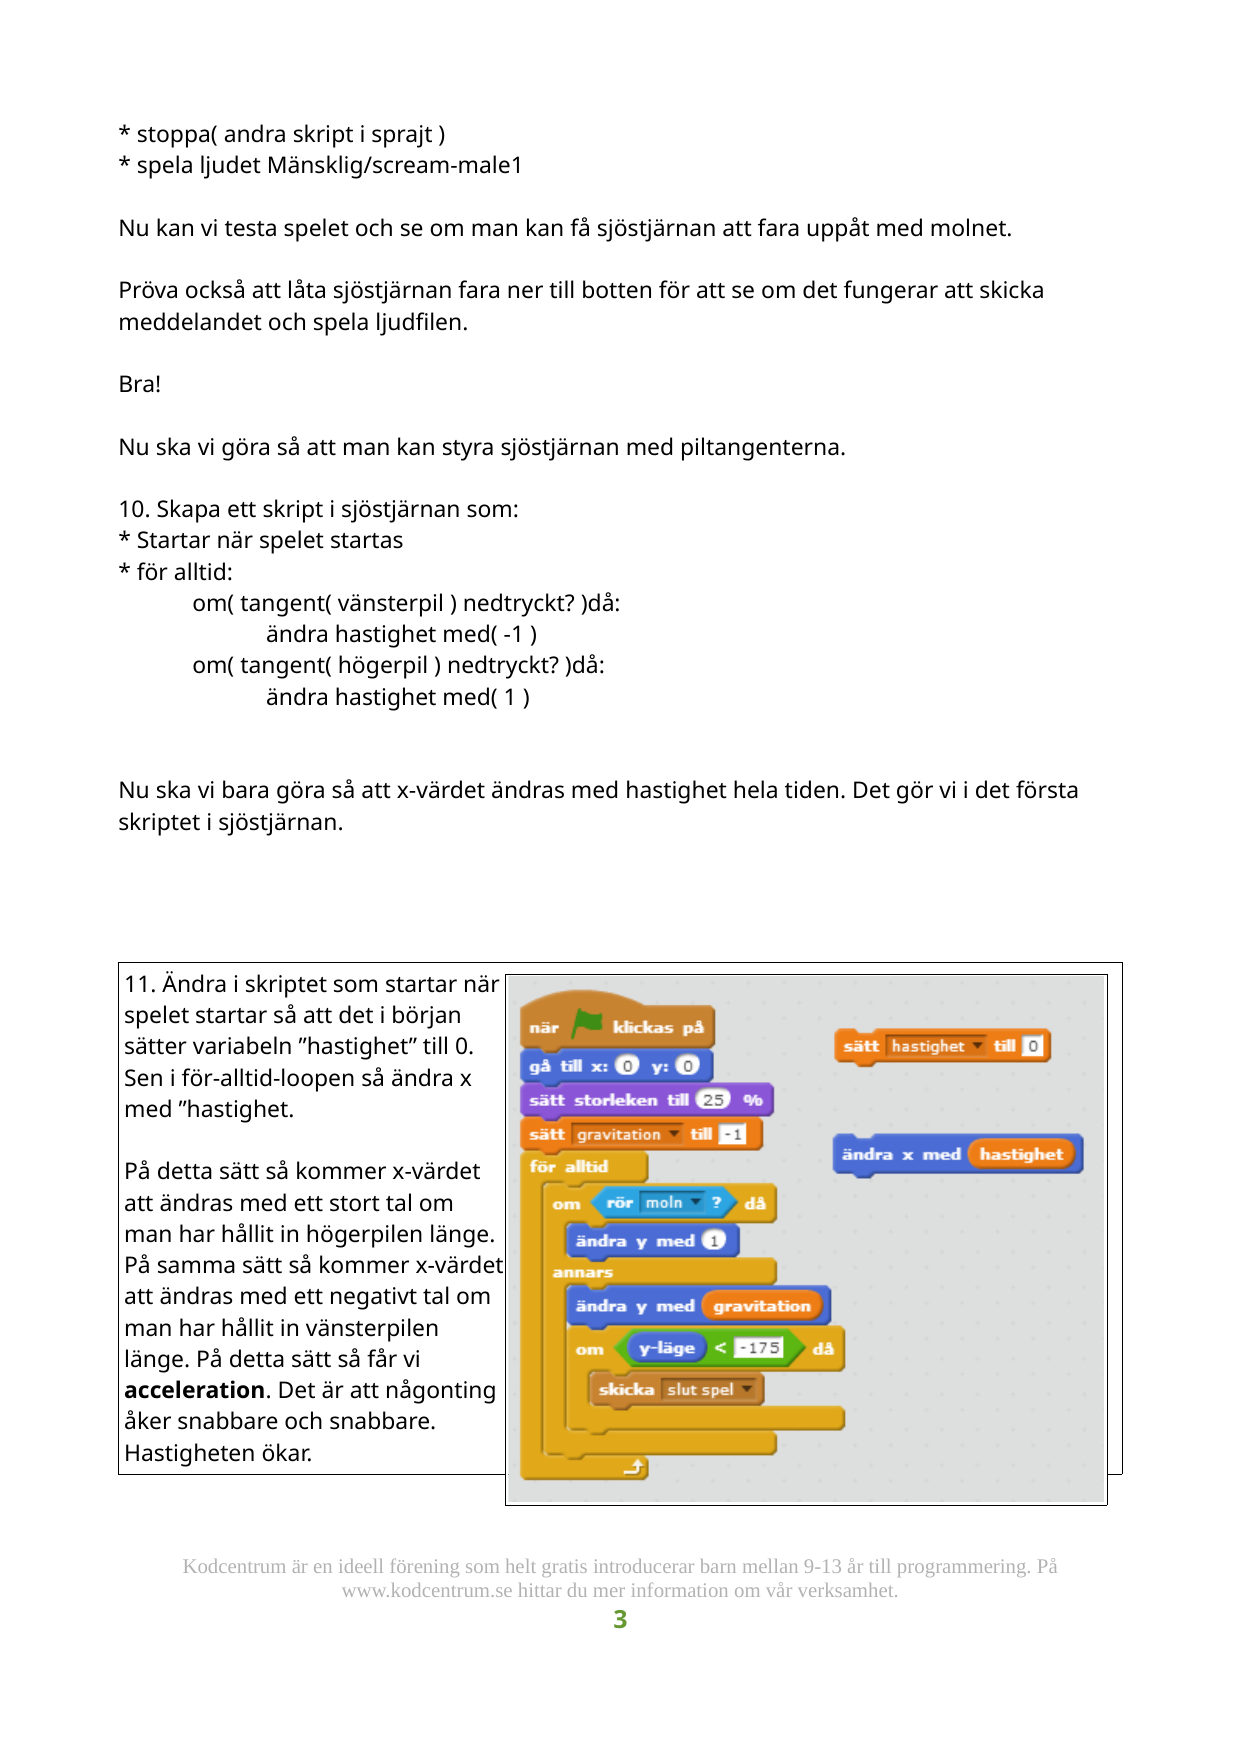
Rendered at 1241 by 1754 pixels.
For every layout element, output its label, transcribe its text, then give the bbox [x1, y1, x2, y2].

text Nu kan vi testa spelet och se om man kan få sjöstjärnan att fara uppåt med molnet. [118, 212, 1122, 243]
text Pröva också att låta sjöstjärnan fara ner till botten för att se om det fungerar att skicka meddelandet och spela ljudfilen. [118, 274, 1122, 337]
picture [508, 976, 1104, 1502]
text om( tangent( högerpil ) nedtryckt? )då: [118, 649, 1122, 681]
text * spela ljudet Mänsklig/scream-male1 [118, 149, 1122, 181]
text Bra! [118, 368, 1122, 399]
text Nu ska vi göra så att man kan styra sjöstjärnan med piltangenterna. [118, 431, 1122, 462]
text Nu ska vi bara göra så att x-värdet ändras med hastighet hela tiden. Det gör vi i det första skriptet i sjöstjärnan. [118, 774, 1122, 837]
text om( tangent( vänsterpil ) nedtryckt? )då: [118, 587, 1122, 618]
text * Startar när spelet startas [118, 524, 1122, 556]
text * för alltid: [118, 556, 1122, 587]
text ändra hastighet med( -1 ) [118, 618, 1122, 649]
table_header [506, 975, 1107, 1505]
table_header 11. Ändra i skriptet som startar när spelet startar så att det i början sätter variabeln ”hastighet” till 0. Sen i för-alltid-loopen så ändra x med ”hastighet. På detta sätt så kommer x-värdet att ändras med ett stort tal om man har hållit in högerpilen länge. På samma sätt så kommer x-värdet att ändras med ett negativt tal om man har hållit in vänsterpilen länge. På detta sätt så får vi acceleration. Det är att någonting åker snabbare och snabbare. Hastigheten ökar. [119, 963, 1122, 1473]
text ändra hastighet med( 1 ) [118, 681, 1122, 712]
text 10. Skapa ett skript i sjöstjärnan som: [118, 493, 1122, 524]
text * stoppa( andra skript i sprajt ) [118, 118, 1122, 149]
